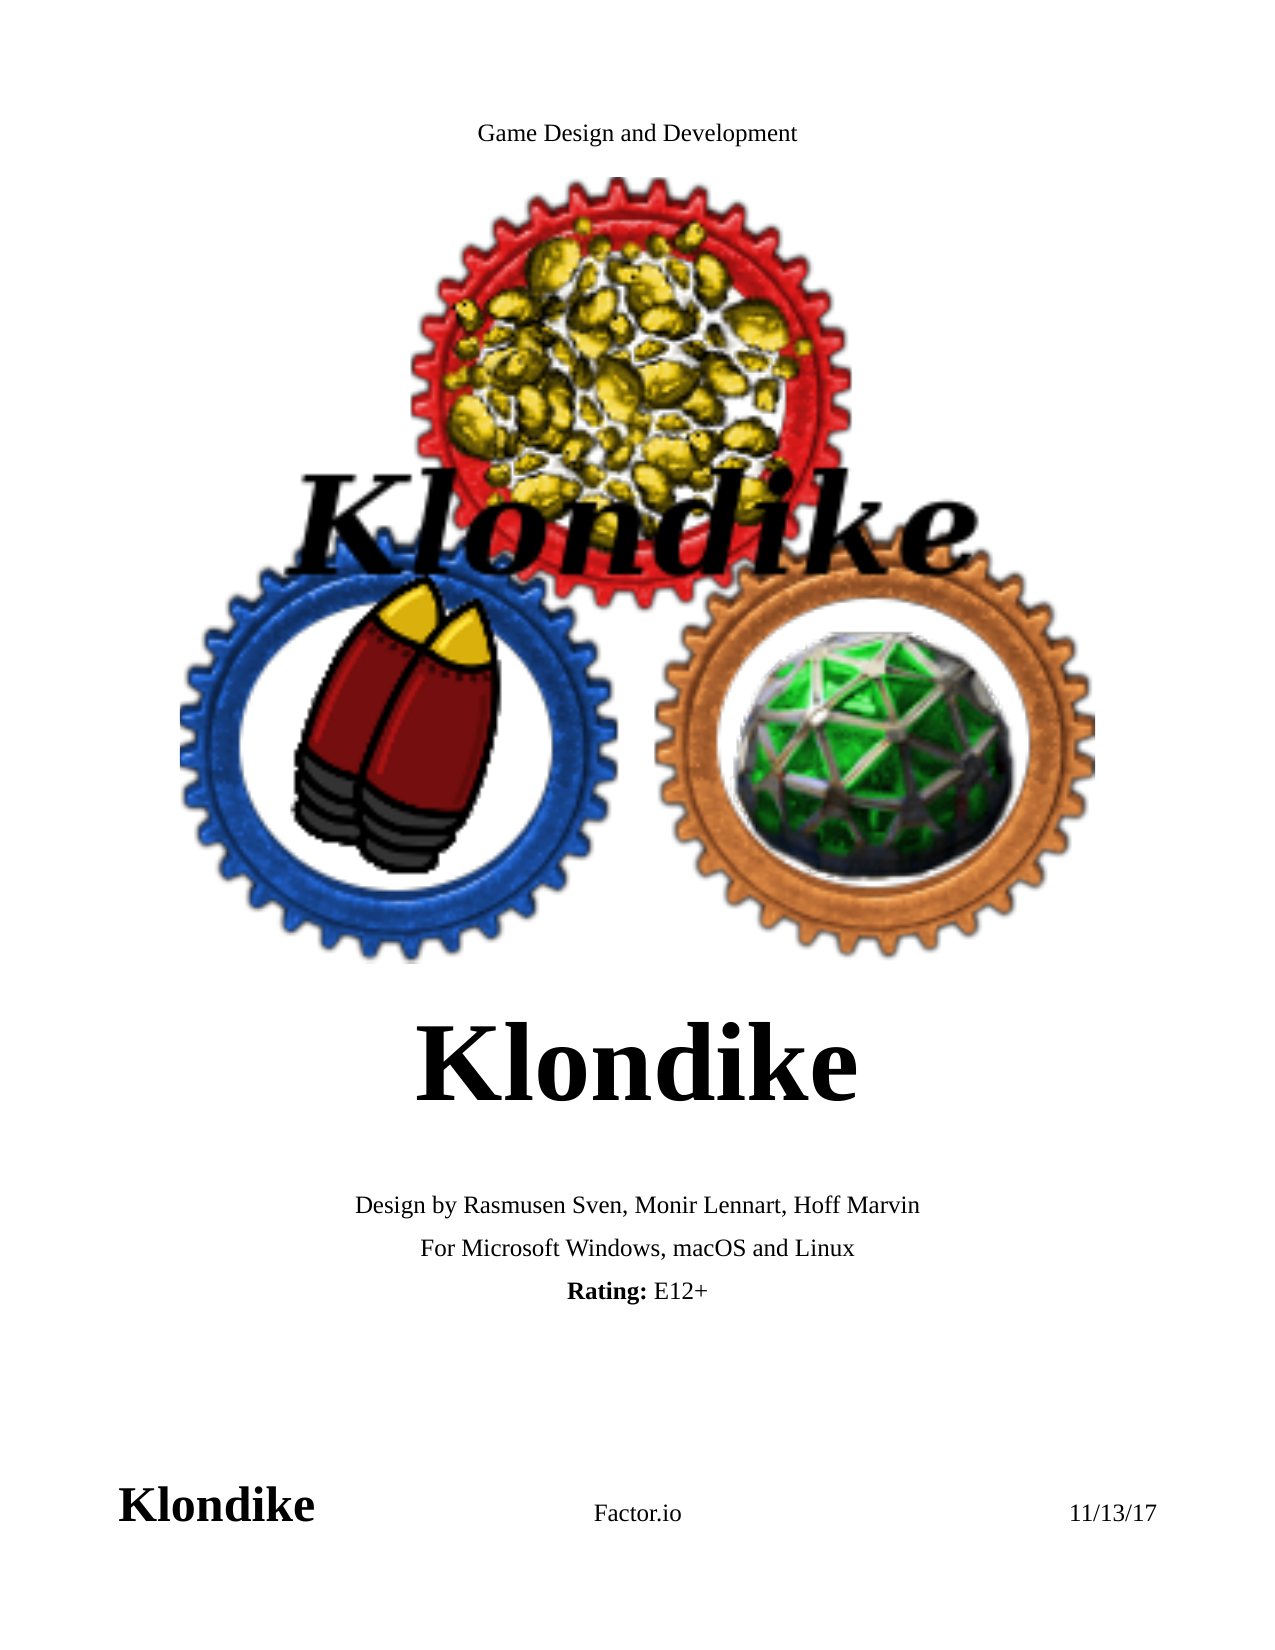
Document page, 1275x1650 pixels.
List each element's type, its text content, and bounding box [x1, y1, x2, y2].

text Klondike [118, 996, 1157, 1125]
text For Microsoft Windows, macOS and Linux [118, 1233, 1157, 1262]
text Rating: E12+ [118, 1276, 1157, 1305]
text Design by Rasmusen Sven, Monir Lennart, Hoff Marvin [118, 1190, 1157, 1218]
picture [179, 177, 1096, 964]
